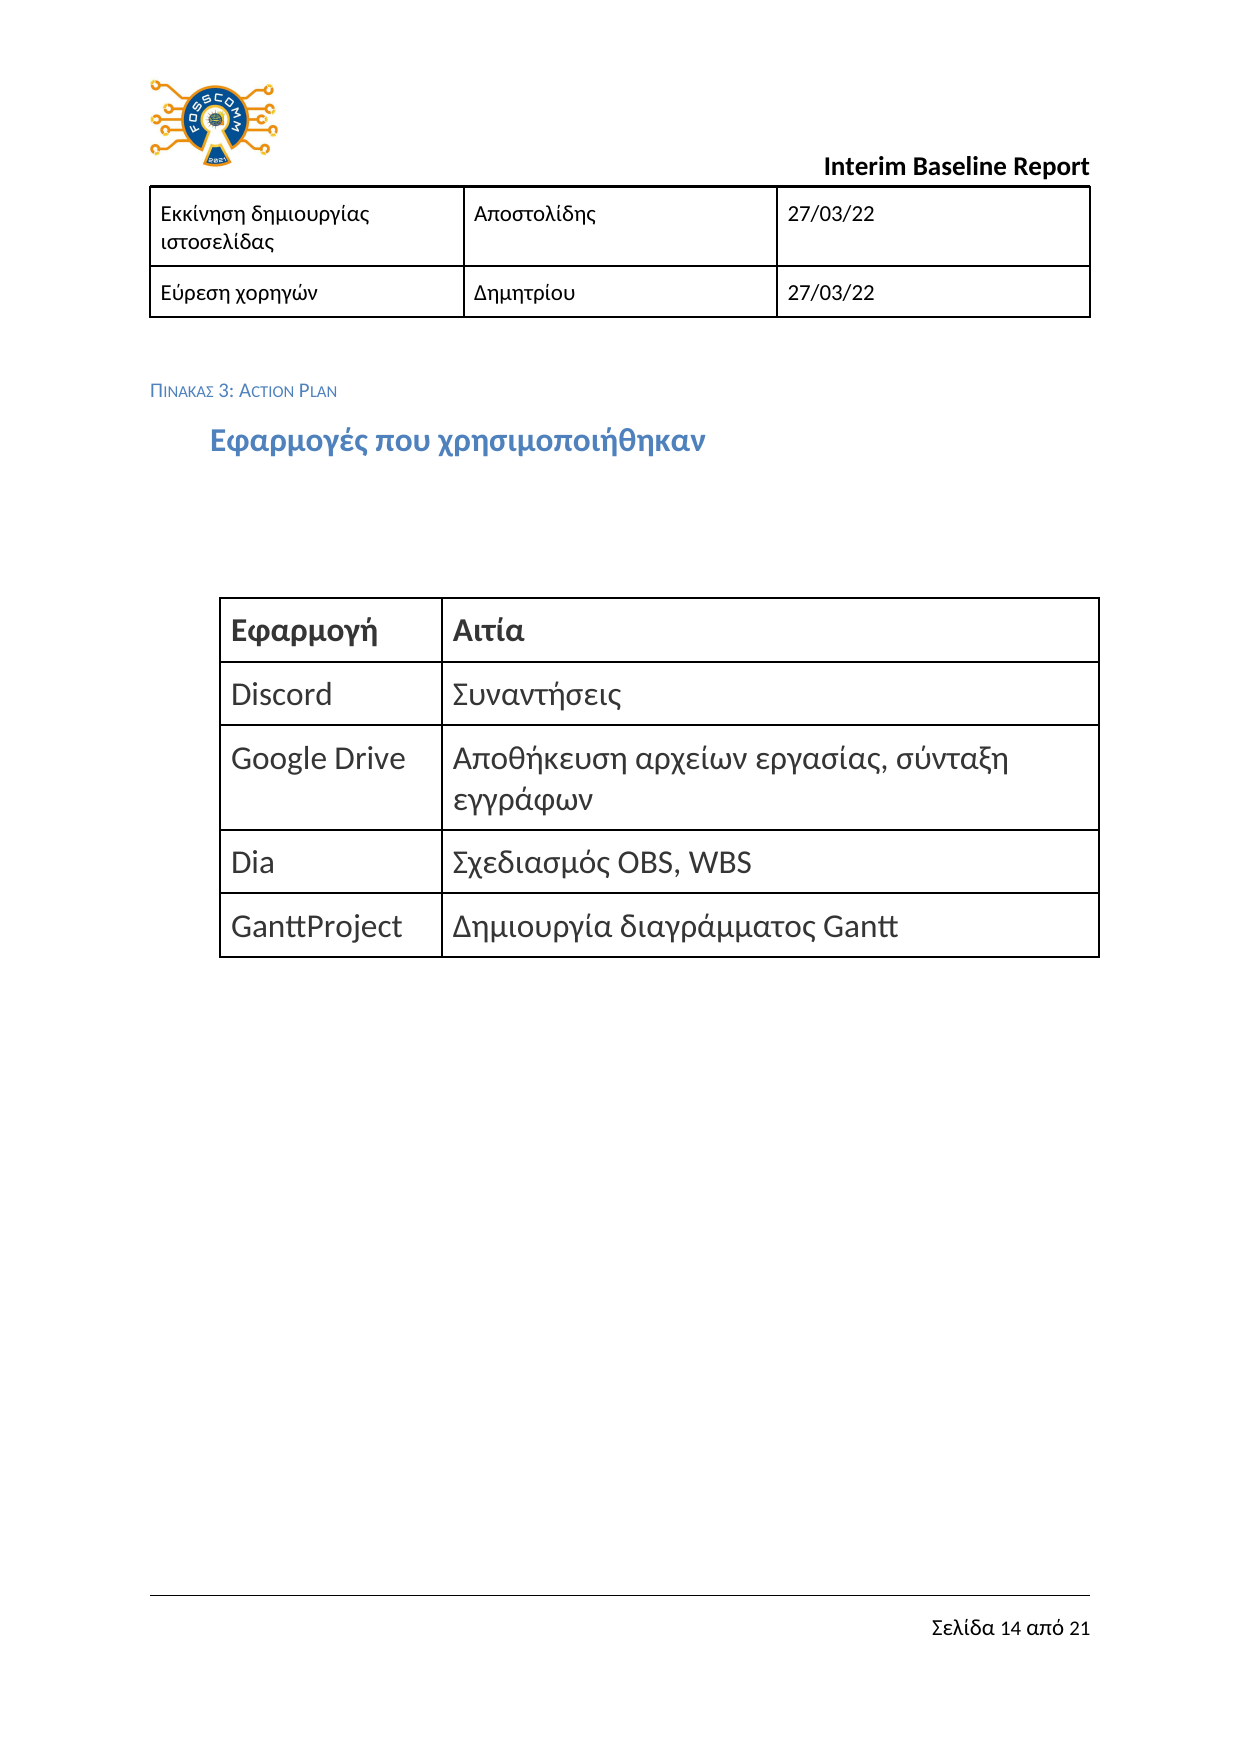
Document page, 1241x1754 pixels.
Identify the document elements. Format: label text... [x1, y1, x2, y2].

table_cell Αποθήκευση αρχείων εργασίας, σύνταξη εγγράφων [443, 726, 1098, 829]
table_cell Σχεδιασμός OBS, WBS [443, 831, 1098, 892]
table_cell 27/03/22 [778, 267, 1089, 316]
table_cell Δημιουργία διαγράμματος Gantt [443, 894, 1098, 956]
table_cell Εκκίνηση δημιουργίας ιστοσελίδας [151, 188, 463, 265]
table_cell Αποστολίδης [465, 188, 776, 265]
table_header Εφαρμογή [221, 599, 441, 661]
table_cell Εύρεση χορηγών [151, 267, 463, 316]
table_cell Google Drive [221, 726, 441, 829]
table_cell 27/03/22 [778, 188, 1089, 265]
table_cell GanttProject [221, 894, 441, 956]
picture [150, 73, 278, 176]
text Πίνακας 3: Action Plan [150, 377, 1090, 403]
table_cell Δημητρίου [465, 267, 776, 316]
text Εφαρμογές που χρησιμοποιήθηκαν [210, 419, 1090, 460]
table_cell Συναντήσεις [443, 663, 1098, 724]
table_header Αιτία [443, 599, 1098, 661]
table_cell Discord [221, 663, 441, 724]
table_cell Dia [221, 831, 441, 892]
